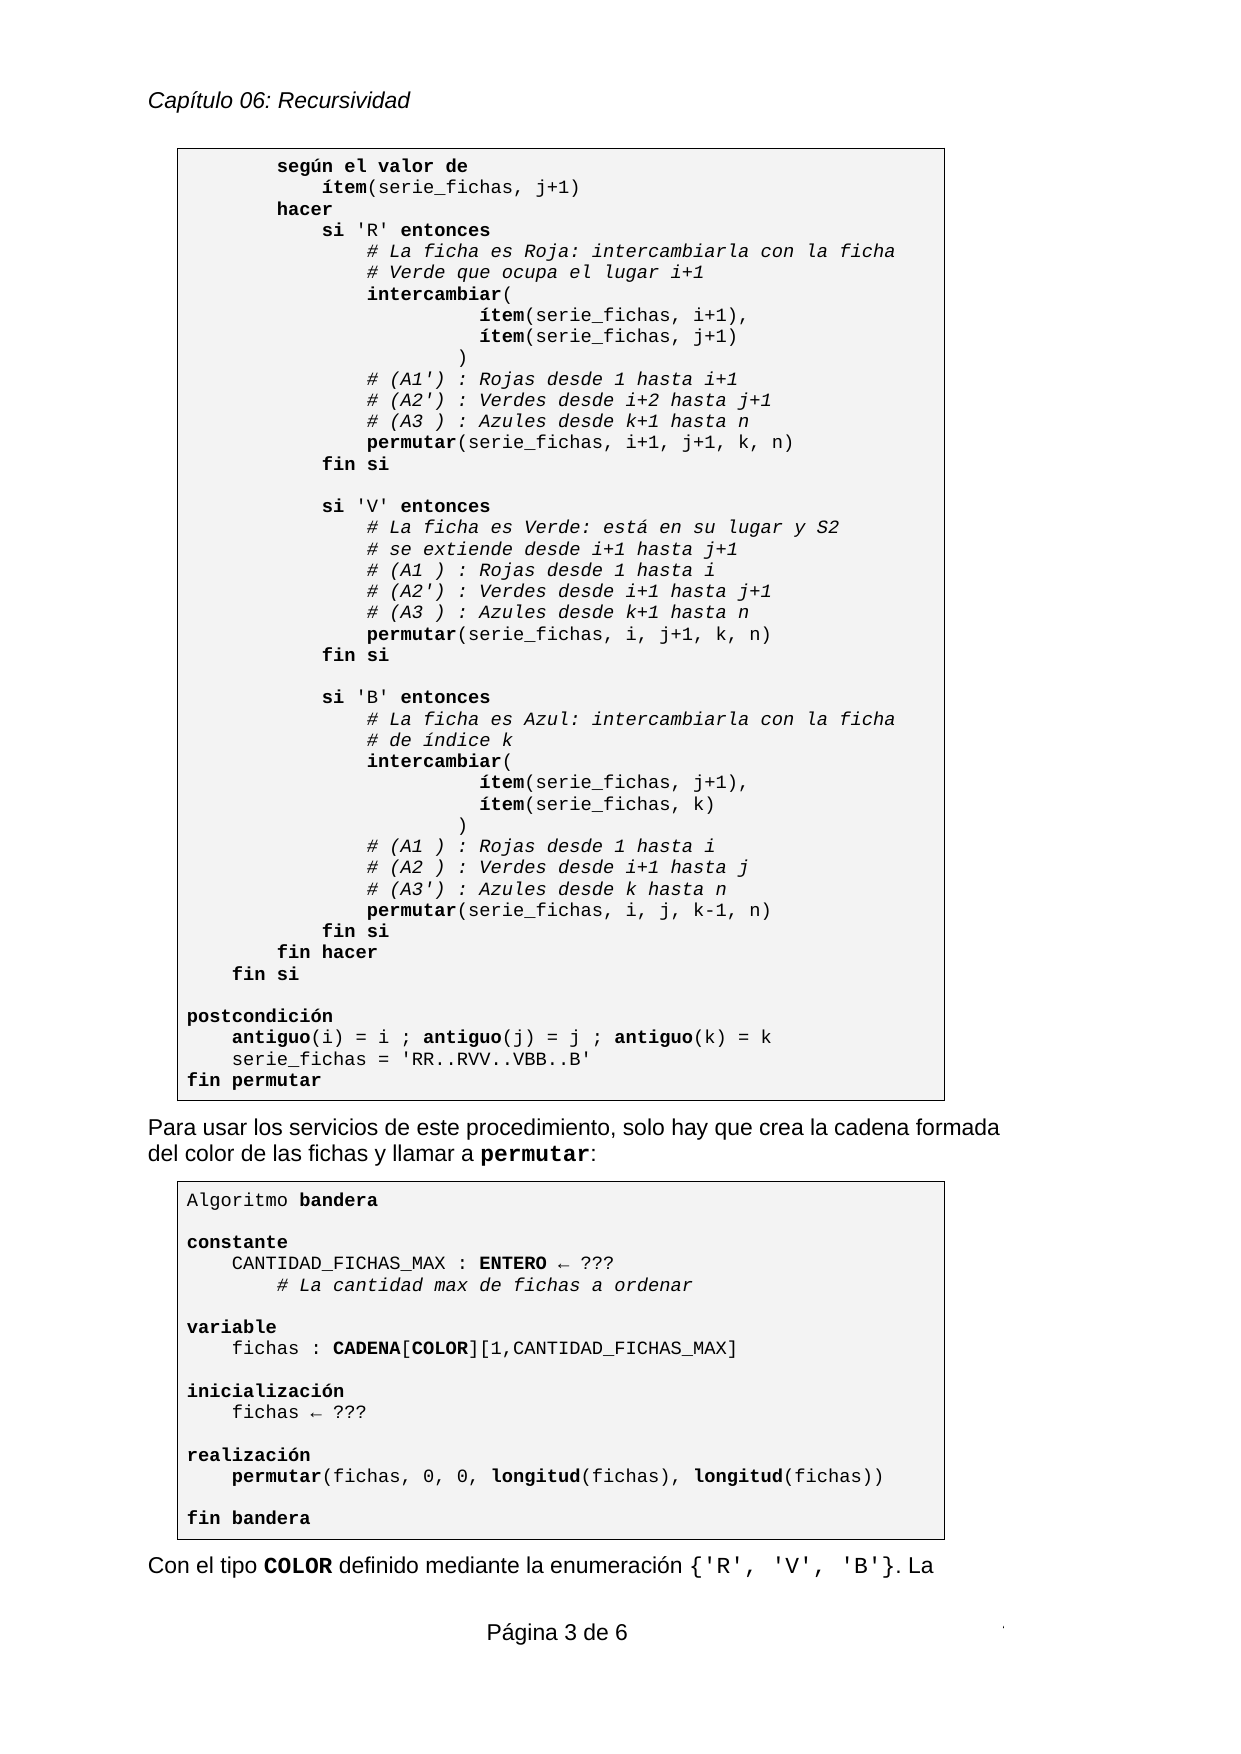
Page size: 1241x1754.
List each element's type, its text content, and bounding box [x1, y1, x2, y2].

text según el valor de ítem(serie_fichas, j+1) hacer si 'R' entonces # La ficha es Roja: intercambiarla con la ficha # Verde que ocupa el lugar i+1 intercambiar( ítem(serie_fichas, i+1), ítem(serie_fichas, j+1) ) [178, 149, 944, 360]
text Algoritmo bandera [178, 1182, 944, 1223]
text si 'V' entonces # La ficha es Verde: está en su lugar y S2 # se extiende desde i+1 hasta j+1 # (A1 ) : Rojas desde 1 hasta i # (A2') : Verdes desde i+1 hasta j+1 # (A3 ) : Azules desde k+1 hasta n permutar(serie_fichas, i, j+1, k, n) fin si si 'B' entonces # La ficha es Azul: intercambiarla con la ficha # de índice k intercambiar( ítem(serie_fichas, j+1), ítem(serie_fichas, k) ) # (A1 ) : Rojas desde 1 hasta i # (A2 ) : Verdes desde i+1 hasta j # (A3') : Azules desde k hasta n permutar(serie_fichas, i, j, k-1, n) fin si fin hacer fin si postcondición antiguo(i) = i ; antiguo(j) = j ; antiguo(k) = k serie_fichas = 'RR..RVV..VBB..B' fin permutar [178, 488, 944, 1100]
text Para usar los servicios de este procedimiento, solo hay que crea la cadena formada del color de las fichas y llamar a permutar: [148, 1114, 1004, 1168]
text constante CANTIDAD_FICHAS_MAX : ENTERO ← ??? # La cantidad max de fichas a ordenar variable fichas : CADENA[COLOR][1,CANTIDAD_FICHAS_MAX] inicialización fichas ← ??? realización permutar(fichas, 0, 0, longitud(fichas), longitud(fichas)) fin bandera [178, 1223, 944, 1539]
text # (A1') : Rojas desde 1 hasta i+1 # (A2') : Verdes desde i+2 hasta j+1 # (A3 ) : Azules desde k+1 hasta n permutar(serie_fichas, i+1, j+1, k, n) fin si [178, 360, 944, 488]
text Con el tipo COLOR definido mediante la enumeración {'R', 'V', 'B'}. La [148, 1552, 1004, 1580]
